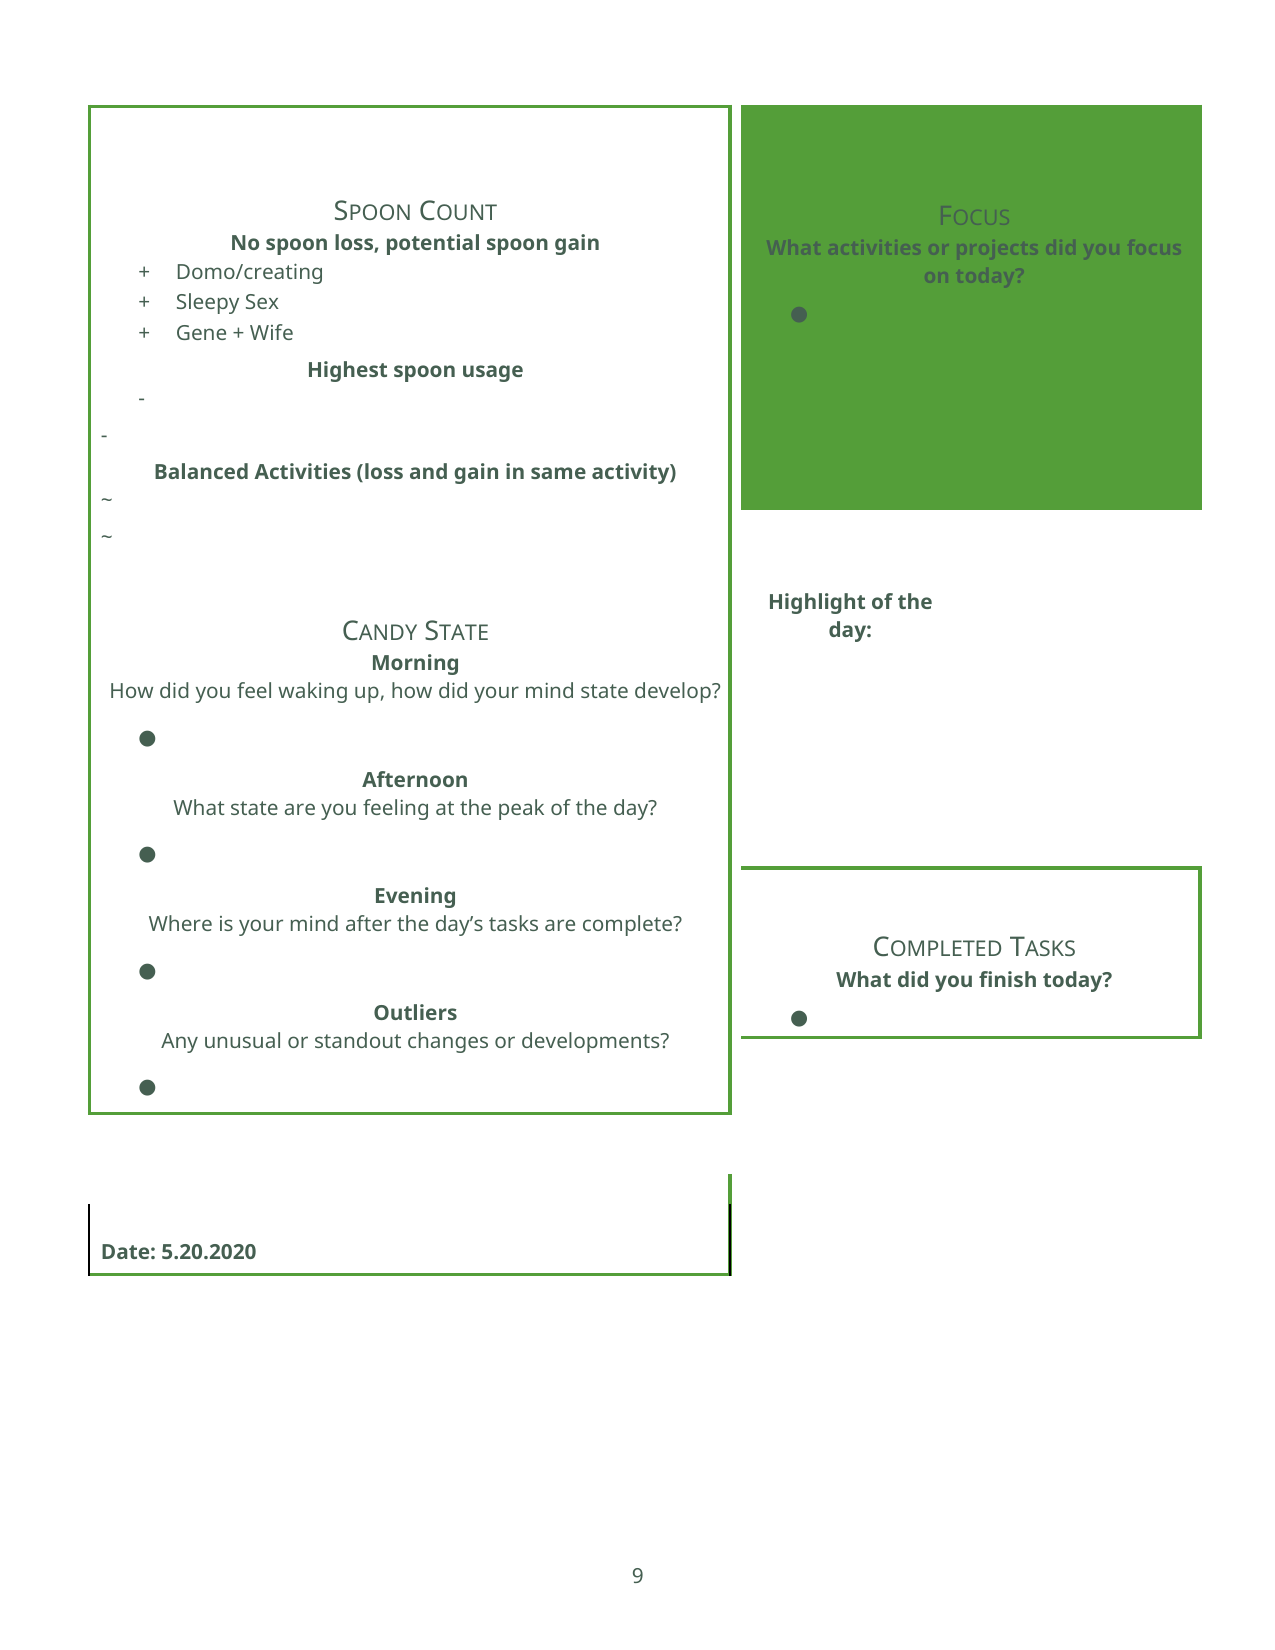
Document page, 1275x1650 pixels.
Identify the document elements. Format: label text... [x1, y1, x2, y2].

table_header Date: 5.20.2020 [90, 1204, 728, 1272]
table_header [732, 105, 1200, 1115]
table_cell [753, 737, 948, 802]
table_header [732, 1174, 1200, 1276]
table_header [948, 542, 1143, 644]
table_cell Spoon Count No spoon loss, potential spoon gain Domo/creating Sleepy Sex Gene + Wife Highest spoon usage - Balanced Activities (loss and gain in same activity) ~ ~ Candy State Morning How did you feel waking up, how did your mind state develop? Afternoon What state are you feeling at the peak of the day? Evening Where is your mind after the day’s tasks are complete? Outliers Any unusual or standout changes or developments? [91, 108, 728, 1112]
table_cell [948, 679, 1143, 737]
table_header Highlight of the day: [753, 542, 948, 644]
table_cell [741, 510, 1200, 866]
table_header Focus What activities or projects did you focus on today? [741, 108, 1198, 506]
table_header [75, 105, 88, 1115]
table_cell Completed Tasks What did you finish today? [741, 870, 1198, 1036]
table_cell [753, 679, 948, 737]
table_cell [753, 644, 948, 679]
table_cell [948, 737, 1143, 802]
table_cell [948, 644, 1143, 679]
table_header [75, 1174, 728, 1276]
